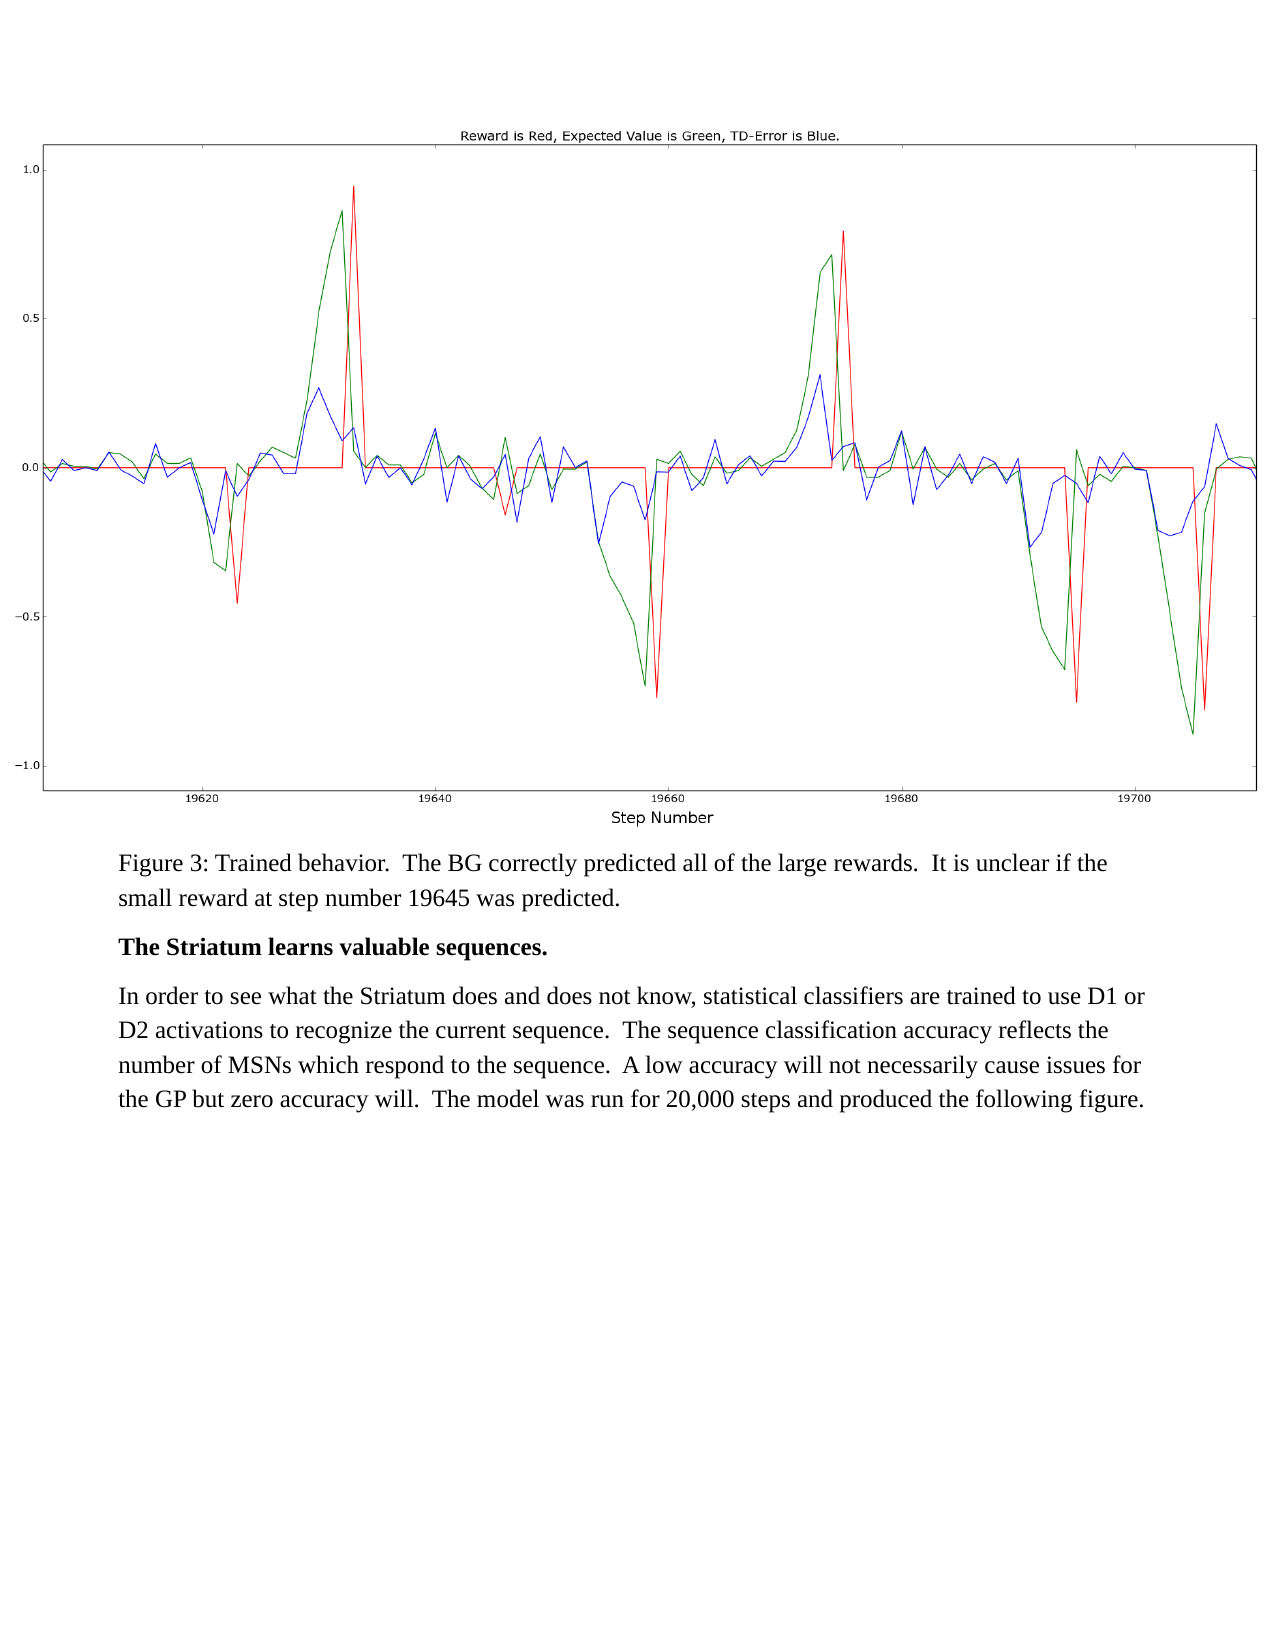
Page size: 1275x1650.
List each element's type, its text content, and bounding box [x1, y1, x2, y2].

picture [0, 118, 1275, 843]
text Figure 3: Trained behavior. The BG correctly predicted all of the large rewards. It is unclear if the small reward at step number 19645 was predicted. [118, 843, 1157, 912]
text In order to see what the Striatum does and does not know, statistical classifiers are trained to use D1 or D2 activations to recognize the current sequence. The sequence classification accuracy reflects the number of MSNs which respond to the sequence. A low accuracy will not necessarily cause issues for the GP but zero accuracy will. The model was run for 20,000 steps and produced the following figure. [118, 981, 1157, 1113]
text The Striatum learns valuable sequences. [118, 932, 1157, 961]
